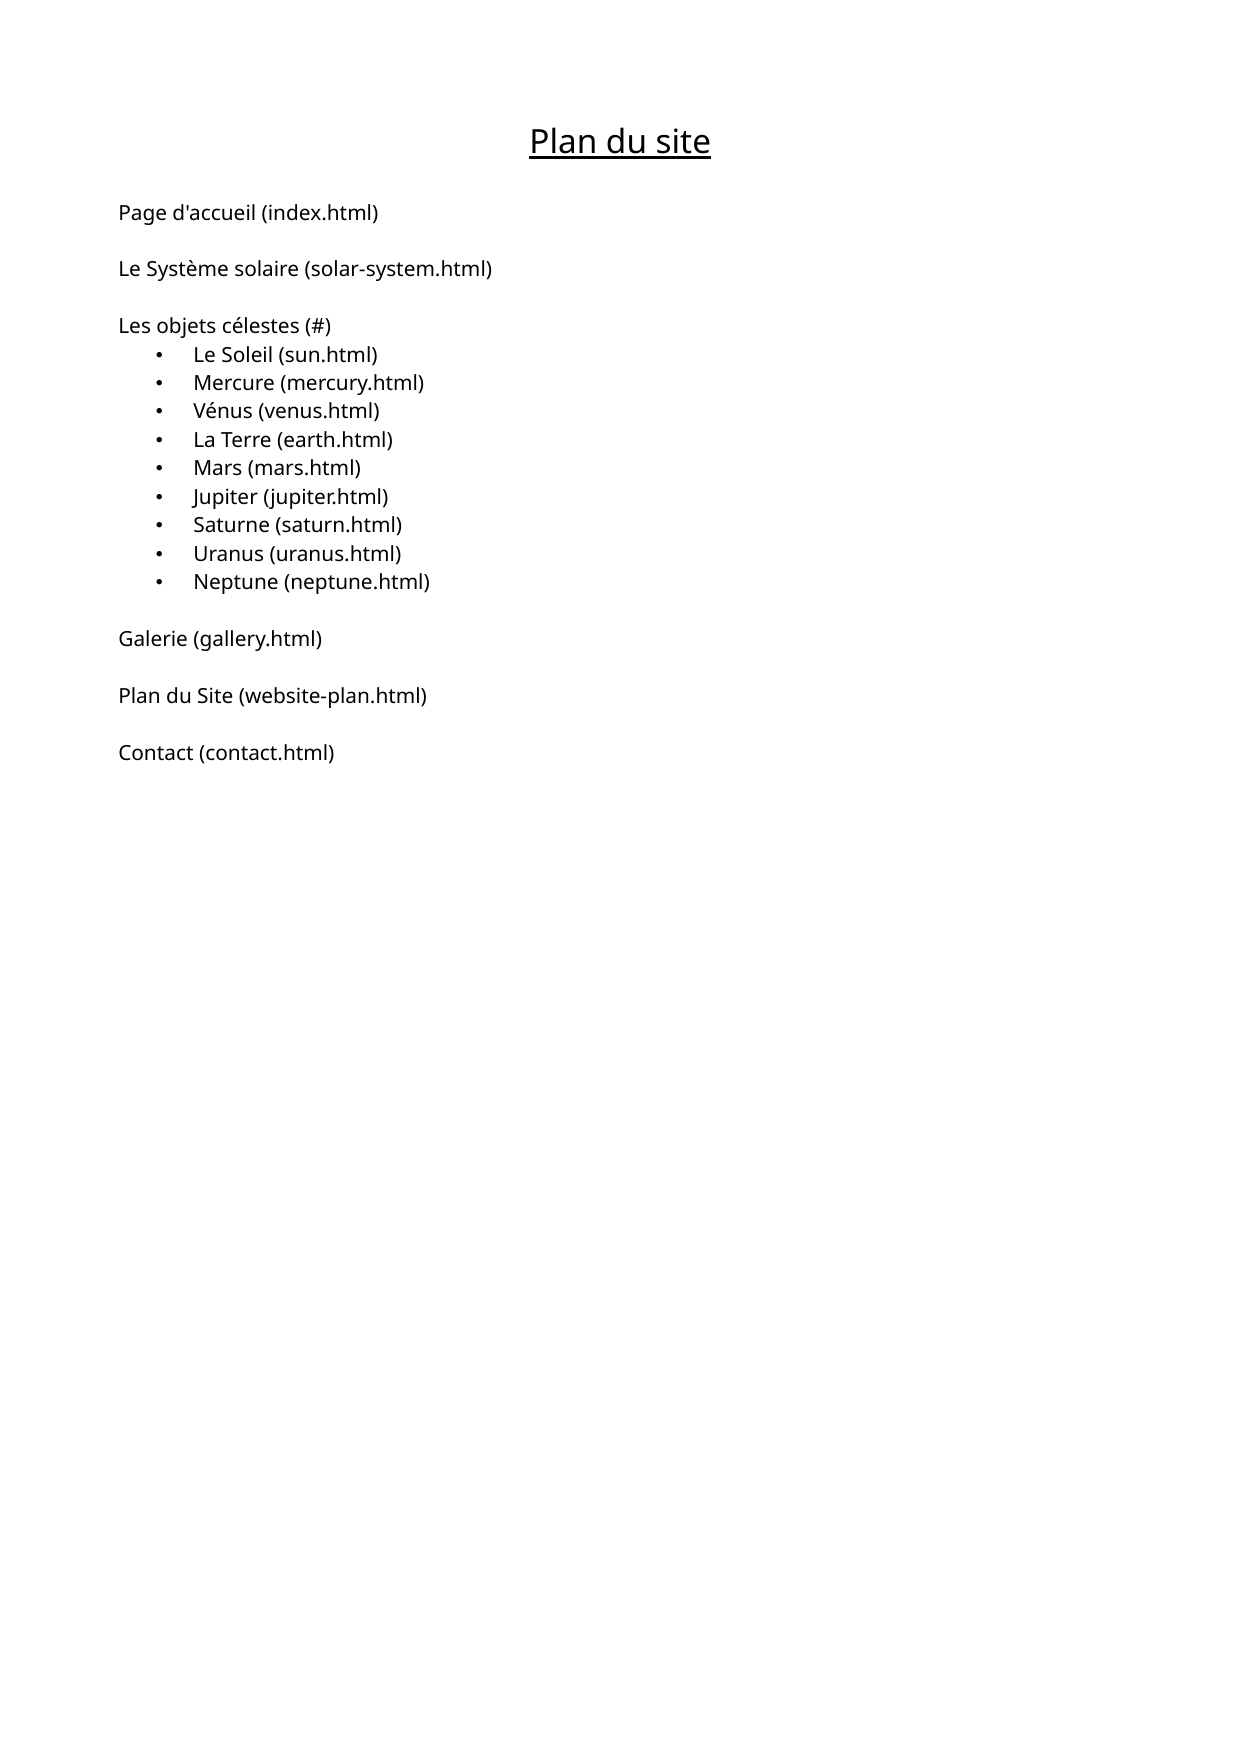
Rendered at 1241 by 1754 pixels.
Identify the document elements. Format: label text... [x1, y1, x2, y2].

list La Terre (earth.html) [156, 425, 1122, 453]
text Page d'accueil (index.html) [118, 198, 1122, 226]
list Le Soleil (sun.html) [156, 340, 1122, 368]
text Contact (contact.html) [118, 738, 1122, 766]
list Vénus (venus.html) [156, 397, 1122, 425]
text Plan du site [118, 118, 1122, 163]
text Plan du Site (website-plan.html) [118, 681, 1122, 709]
text Galerie (gallery.html) [118, 624, 1122, 653]
list Mercure (mercury.html) [156, 368, 1122, 397]
list Neptune (neptune.html) [156, 567, 1122, 596]
list Jupiter (jupiter.html) [156, 482, 1122, 510]
list Mars (mars.html) [156, 453, 1122, 482]
list Saturne (saturn.html) [156, 510, 1122, 539]
list Uranus (uranus.html) [156, 539, 1122, 567]
text Le Système solaire (solar-system.html) [118, 254, 1122, 283]
text Les objets célestes (#) [118, 311, 1122, 340]
